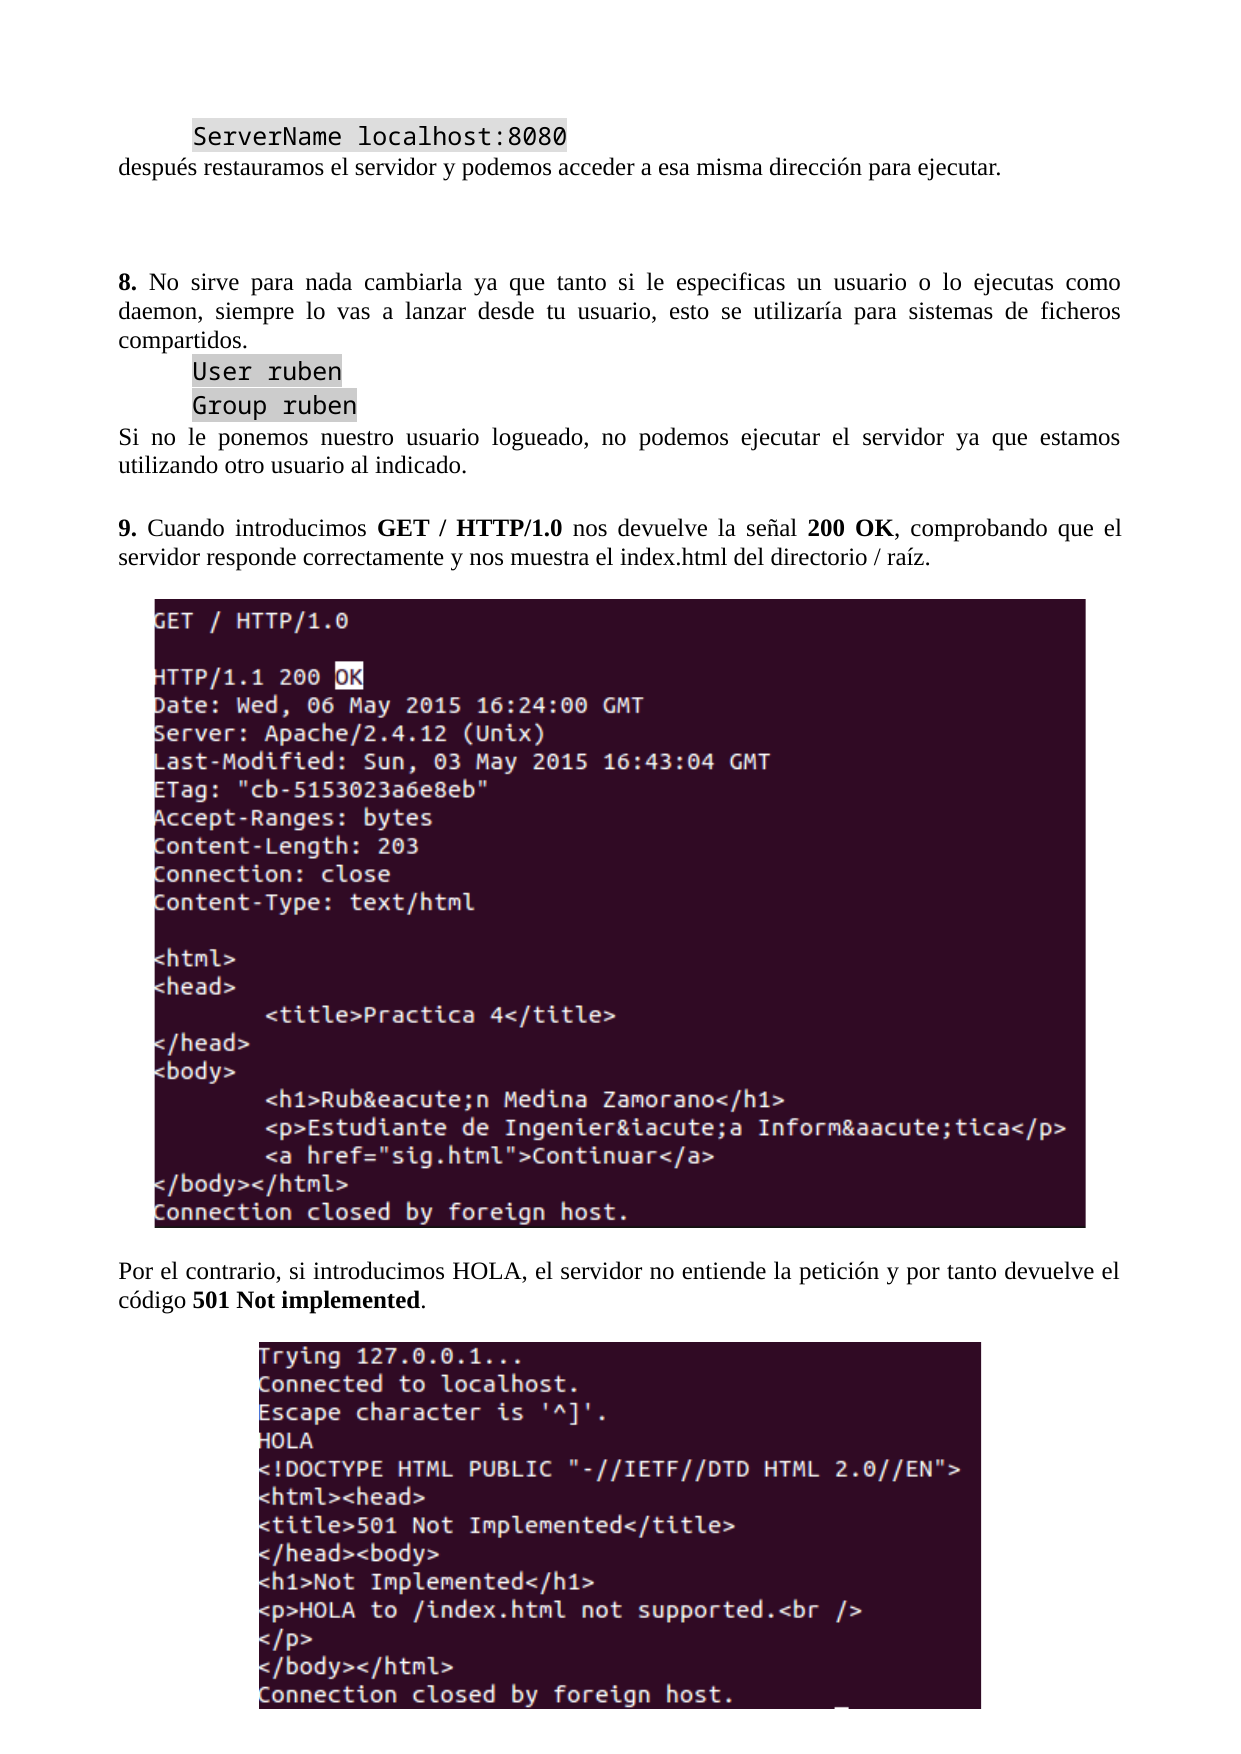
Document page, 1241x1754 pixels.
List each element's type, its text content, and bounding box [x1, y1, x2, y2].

text ServerName localhost:8080 [118, 118, 1122, 152]
picture [259, 1342, 982, 1709]
text User ruben [118, 353, 1122, 387]
text después restauramos el servidor y podemos acceder a esa misma dirección para ejecutar. [118, 152, 1122, 181]
picture [154, 599, 1086, 1228]
text Si no le ponemos nuestro usuario logueado, no podemos ejecutar el servidor ya que estamos utilizando otro usuario al indicado. [118, 422, 1122, 479]
text Group ruben [118, 387, 1122, 422]
text Por el contrario, si introducimos HOLA, el servidor no entiende la petición y por tanto devuelve el código 501 Not implemented. [118, 1256, 1122, 1314]
text 9. Cuando introducimos GET / HTTP/1.0 nos devuelve la señal 200 OK, comprobando que el servidor responde correctamente y nos muestra el index.html del directorio / raíz. [118, 513, 1122, 571]
text 8. No sirve para nada cambiarla ya que tanto si le especificas un usuario o lo ejecutas como daemon, siempre lo vas a lanzar desde tu usuario, esto se utilizaría para sistemas de ficheros compartidos. [118, 267, 1122, 353]
